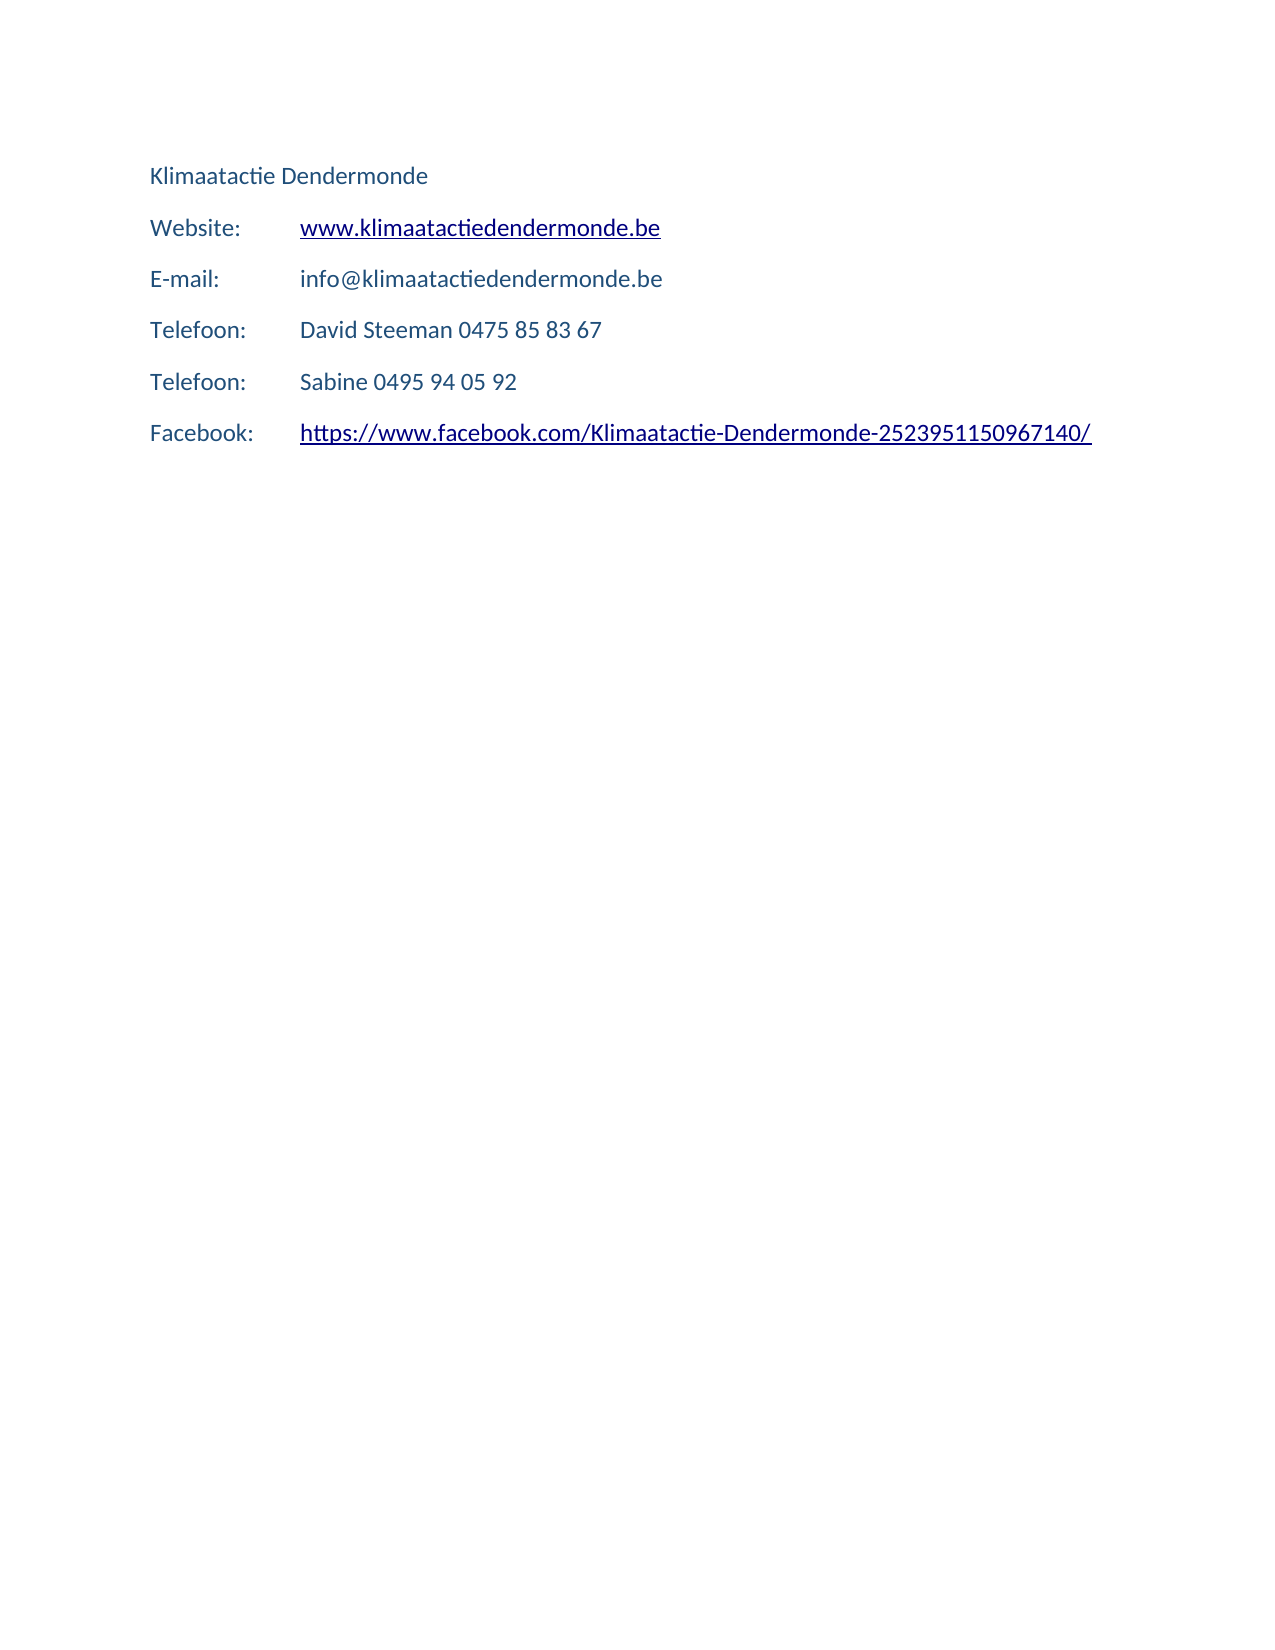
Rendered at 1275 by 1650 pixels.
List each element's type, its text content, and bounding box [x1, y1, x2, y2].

text Klimaatactie Dendermonde [150, 160, 1125, 191]
text Telefoon: David Steeman 0475 85 83 67 [150, 314, 1125, 345]
text Facebook: https://www.facebook.com/Klimaatactie-Dendermonde-2523951150967140/ [150, 417, 1125, 448]
text E-mail: info@klimaatactiedendermonde.be [150, 263, 1125, 294]
text Telefoon: Sabine 0495 94 05 92 [150, 366, 1125, 396]
text Website: www.klimaatactiedendermonde.be [150, 212, 1125, 242]
